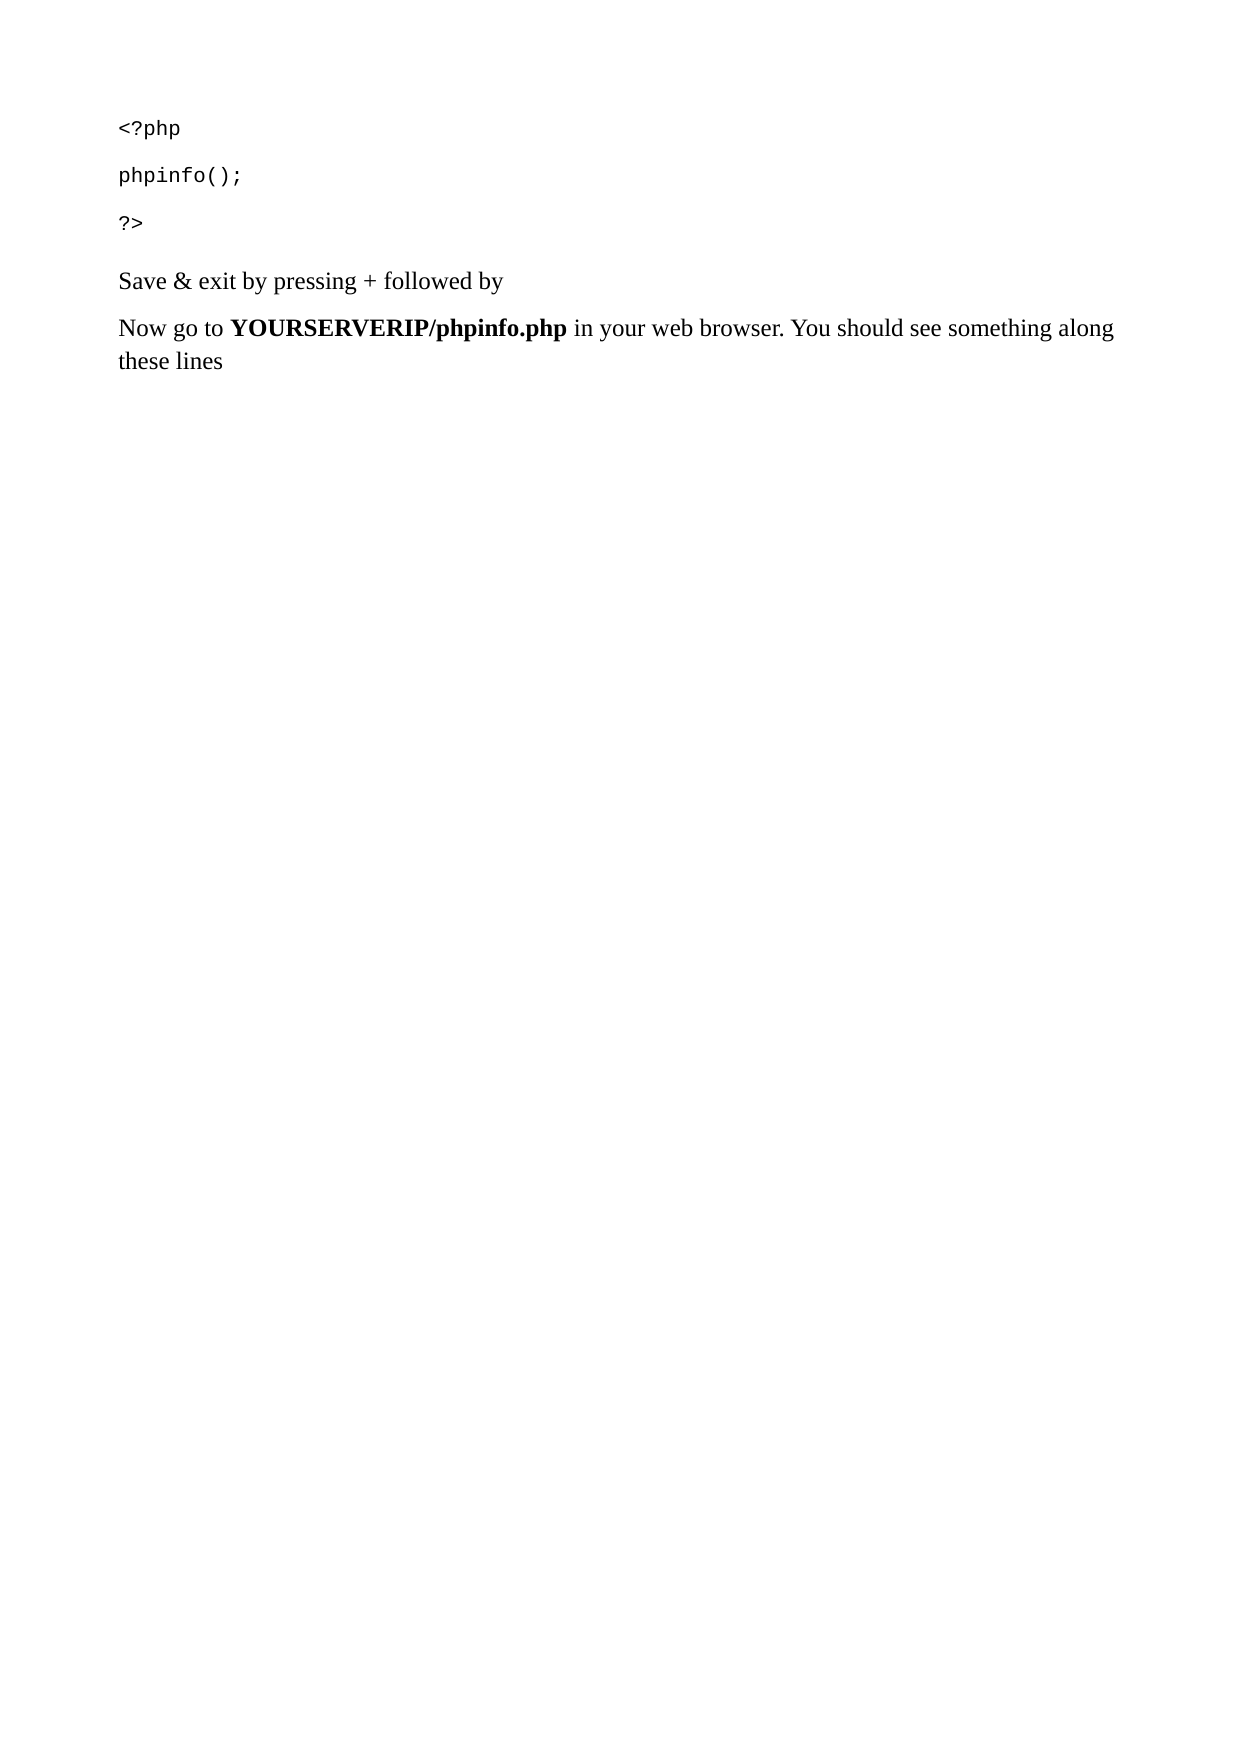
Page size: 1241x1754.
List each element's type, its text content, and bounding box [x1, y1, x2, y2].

text Save & exit by pressing + followed by [118, 266, 1122, 294]
text phpinfo(); [118, 165, 1122, 189]
text <?php [118, 118, 1122, 142]
text ?> [118, 213, 1122, 236]
text Now go to YOURSERVERIP/phpinfo.php in your web browser. You should see something along these lines [118, 313, 1122, 375]
